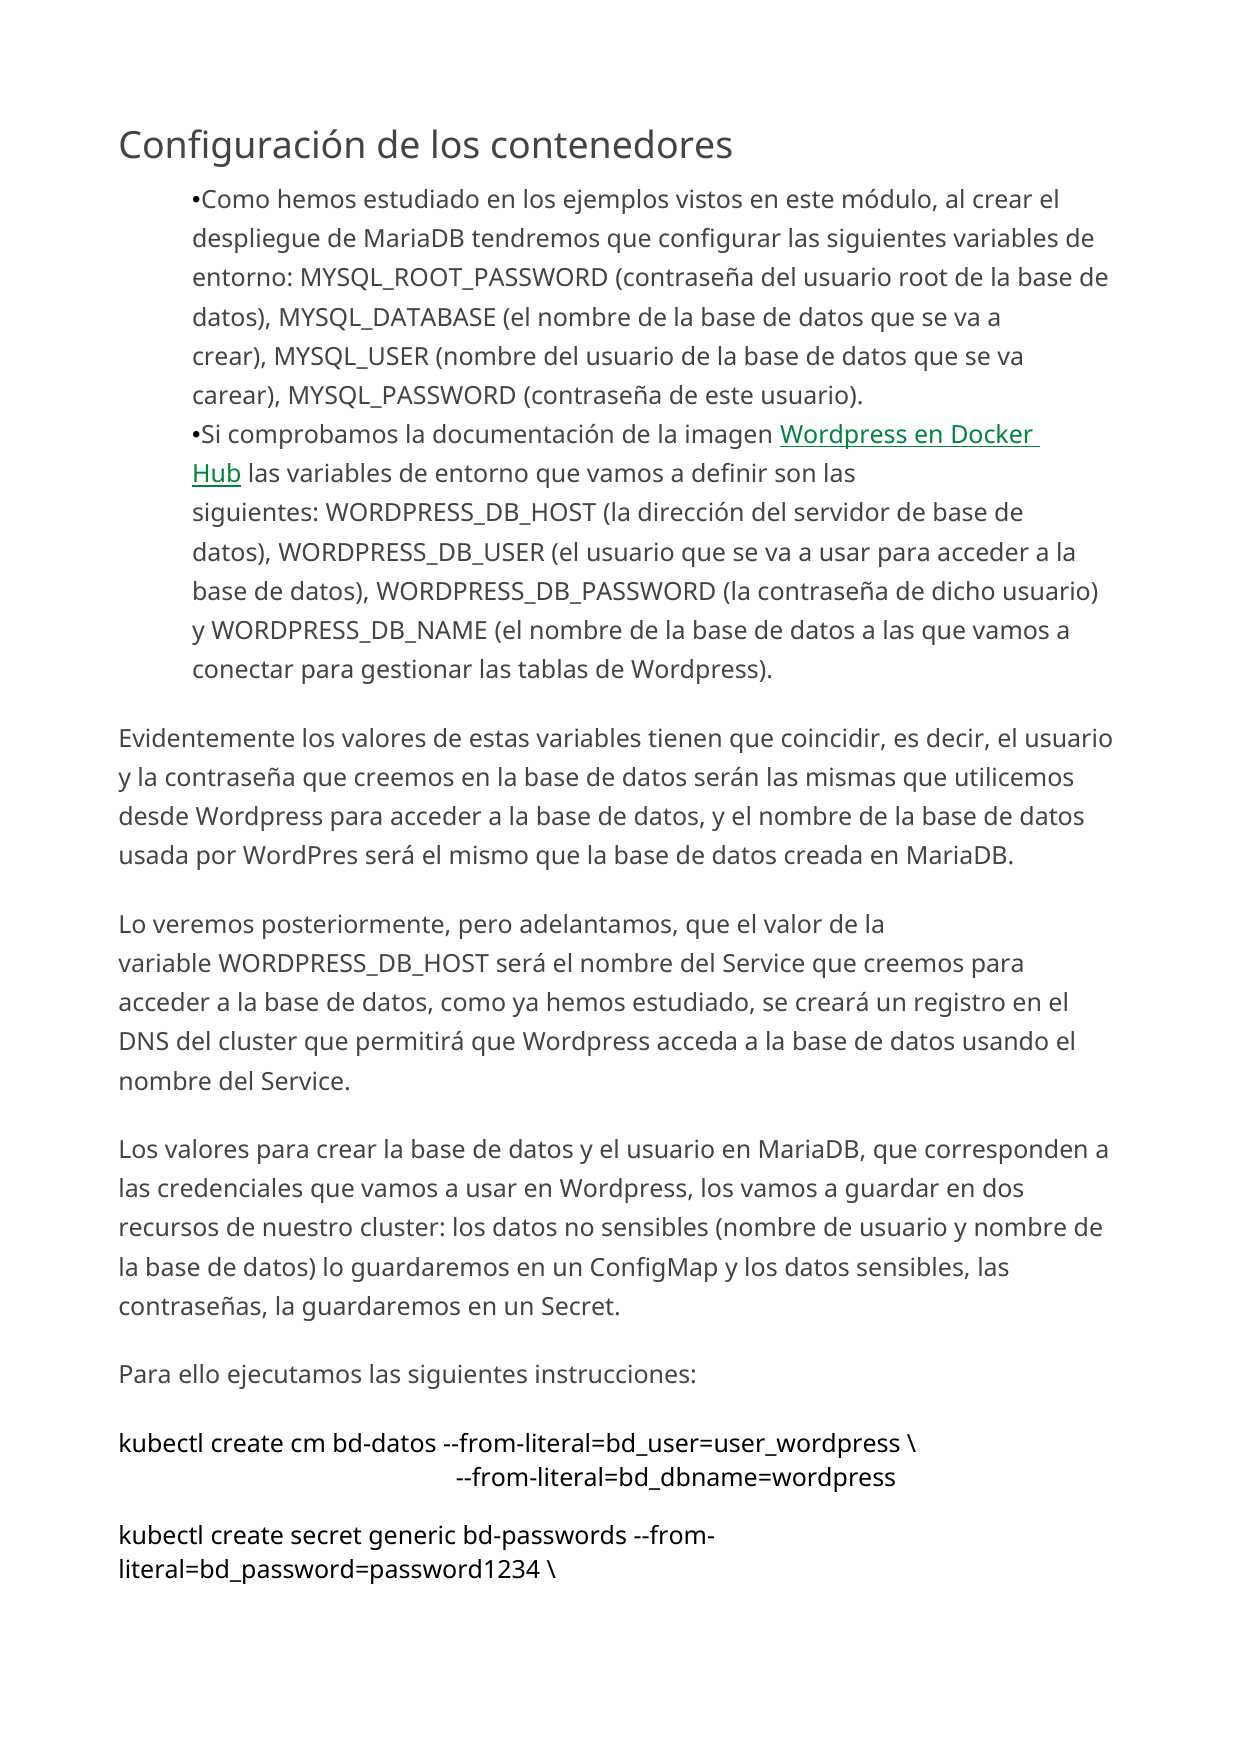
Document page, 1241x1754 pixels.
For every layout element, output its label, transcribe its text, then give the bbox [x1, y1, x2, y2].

text Para ello ejecutamos las siguientes instrucciones: [118, 1357, 1122, 1391]
text Lo veremos posteriormente, pero adelantamos, que el valor de la variable WORDPRESS_DB_HOST será el nombre del Service que creemos para acceder a la base de datos, como ya hemos estudiado, se creará un registro en el DNS del cluster que permitirá que Wordpress acceda a la base de datos usando el nombre del Service. [118, 906, 1122, 1097]
text Evidentemente los valores de estas variables tienen que coincidir, es decir, el usuario y la contraseña que creemos en la base de datos serán las mismas que utilicemos desde Wordpress para acceder a la base de datos, y el nombre de la base de datos usada por WordPres será el mismo que la base de datos creada en MariaDB. [118, 720, 1122, 872]
list Como hemos estudiado en los ejemplos vistos en este módulo, al crear el despliegue de MariaDB tendremos que configurar las siguientes variables de entorno: MYSQL_ROOT_PASSWORD (contraseña del usuario root de la base de datos), MYSQL_DATABASE (el nombre de la base de datos que se va a crear), MYSQL_USER (nombre del usuario de la base de datos que se va carear), MYSQL_PASSWORD (contraseña de este usuario). [118, 182, 1122, 412]
text kubectl create cm bd-datos --from-literal=bd_user=user_wordpress \ [118, 1426, 1122, 1460]
list Si comprobamos la documentación de la imagen Wordpress en Docker Hub las variables de entorno que vamos a definir son las siguientes: WORDPRESS_DB_HOST (la dirección del servidor de base de datos), WORDPRESS_DB_USER (el usuario que se va a usar para acceder a la base de datos), WORDPRESS_DB_PASSWORD (la contraseña de dicho usuario) y WORDPRESS_DB_NAME (el nombre de la base de datos a las que vamos a conectar para gestionar las tablas de Wordpress). [118, 417, 1122, 686]
text --from-literal=bd_dbname=wordpress [118, 1460, 1122, 1494]
text Los valores para crear la base de datos y el usuario en MariaDB, que corresponden a las credenciales que vamos a usar en Wordpress, los vamos a guardar en dos recursos de nuestro cluster: los datos no sensibles (nombre de usuario y nombre de la base de datos) lo guardaremos en un ConfigMap y los datos sensibles, las contraseñas, la guardaremos en un Secret. [118, 1132, 1122, 1322]
text kubectl create secret generic bd-passwords --from-literal=bd_password=password1234 \ [118, 1517, 1122, 1586]
subtitle Configuración de los contenedores [118, 118, 1122, 169]
